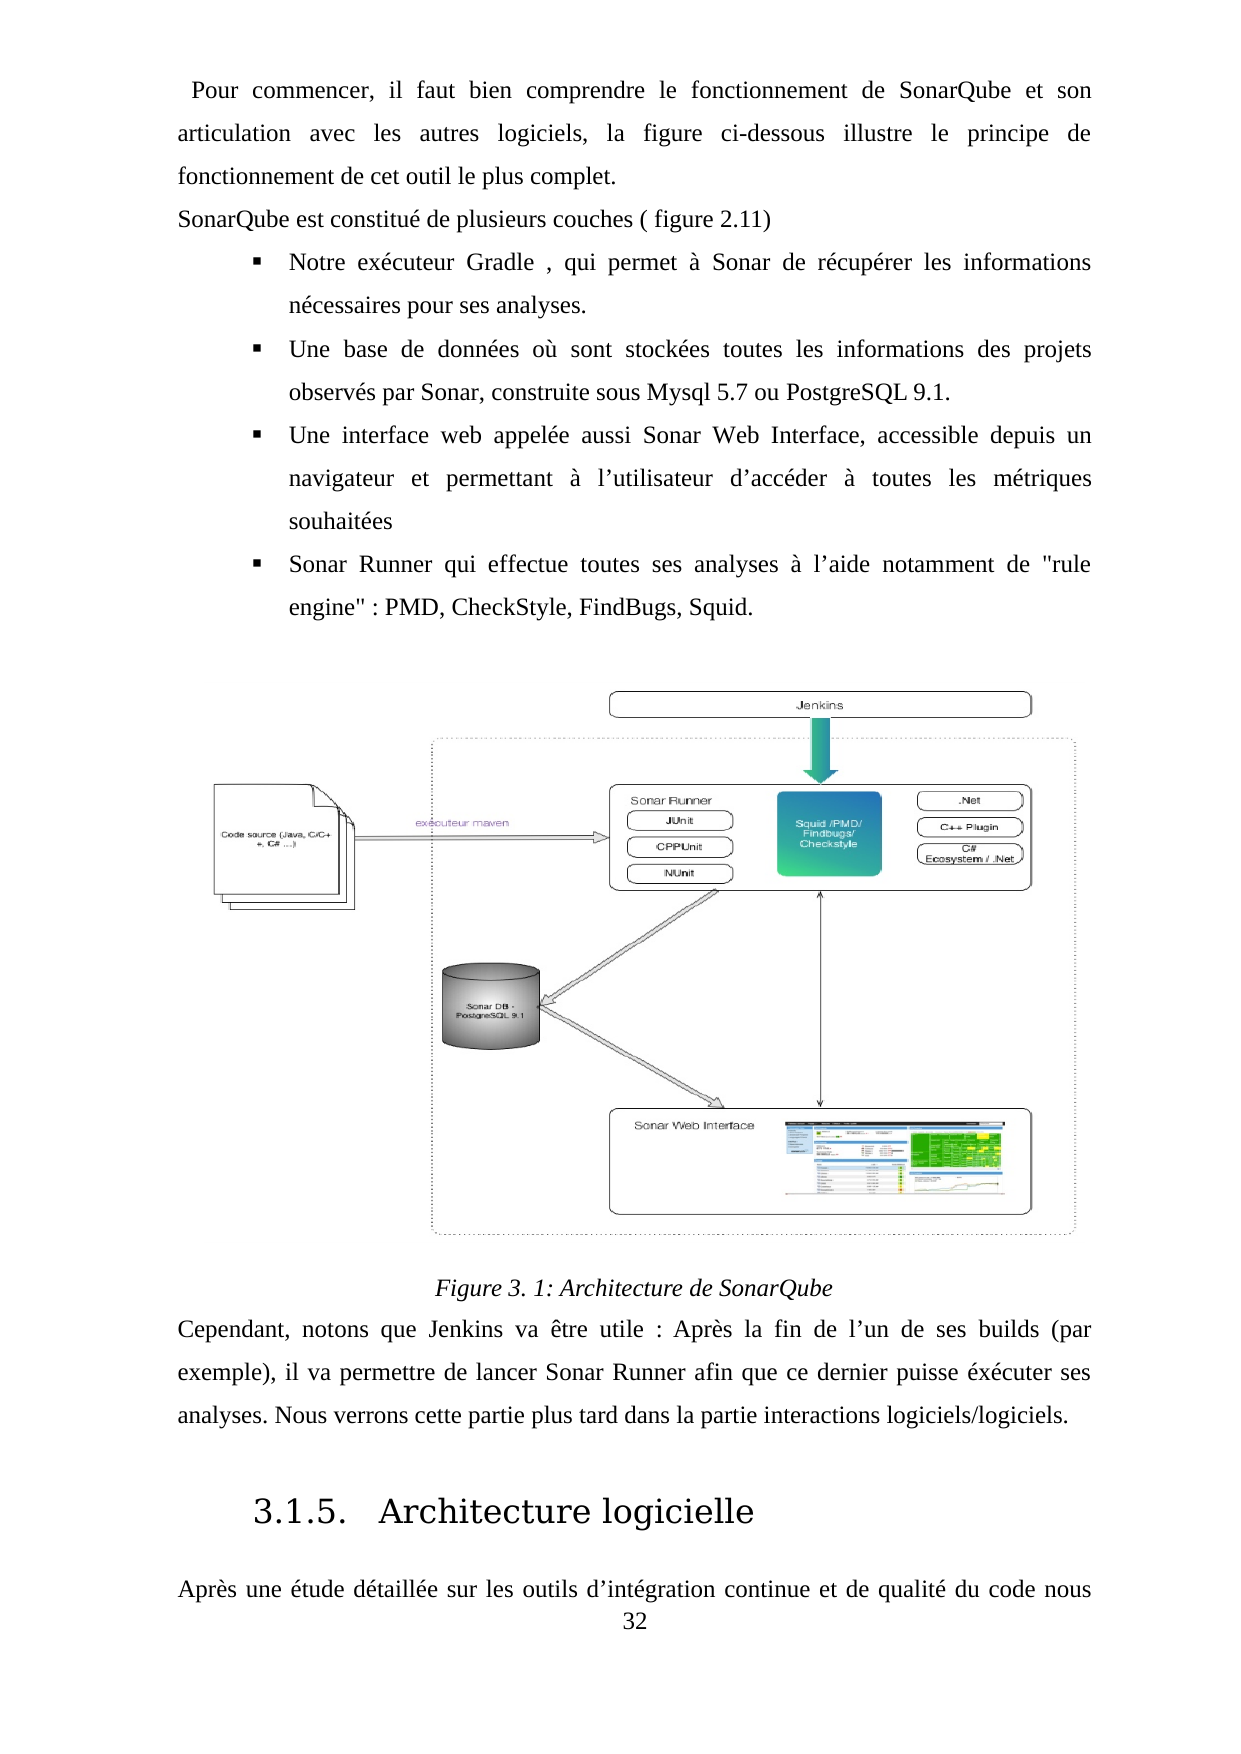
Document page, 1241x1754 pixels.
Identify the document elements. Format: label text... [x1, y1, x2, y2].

list Une base de données où sont stockées toutes les informations des projets observés par Sonar, construite sous Mysql 5.7 ou PostgreSQL 9.1. [251, 334, 1092, 406]
text Après une étude détaillée sur les outils d’intégration continue et de qualité du code nous [177, 1574, 1092, 1603]
text Cependant, notons que Jenkins va être utile : Après la fin de l’un de ses builds (par exemple), il va permettre de lancer Sonar Runner afin que ce dernier puisse éxécuter ses analyses. Nous verrons cette partie plus tard dans la partie interactions logiciels/logiciels. [177, 1314, 1092, 1429]
list Une interface web appelée aussi Sonar Web Interface, accessible depuis un navigateur et permettant à l’utilisateur d’accéder à toutes les métriques souhaitées [251, 420, 1092, 535]
text Figure 3. 1: Architecture de SonarQube [177, 1273, 1092, 1302]
list Architecture logicielle [252, 1491, 1092, 1531]
text Pour commencer, il faut bien comprendre le fonctionnement de SonarQube et son articulation avec les autres logiciels, la figure ci-dessous illustre le principe de fonctionnement de cet outil le plus complet. [177, 75, 1092, 190]
list Notre exécuteur Gradle , qui permet à Sonar de récupérer les informations nécessaires pour ses analyses. [251, 247, 1092, 319]
text SonarQube est constitué de plusieurs couches ( figure 2.11) [177, 204, 1092, 233]
list Sonar Runner qui effectue toutes ses analyses à l’aide notamment de "rule engine" : PMD, CheckStyle, FindBugs, Squid. [251, 549, 1092, 621]
